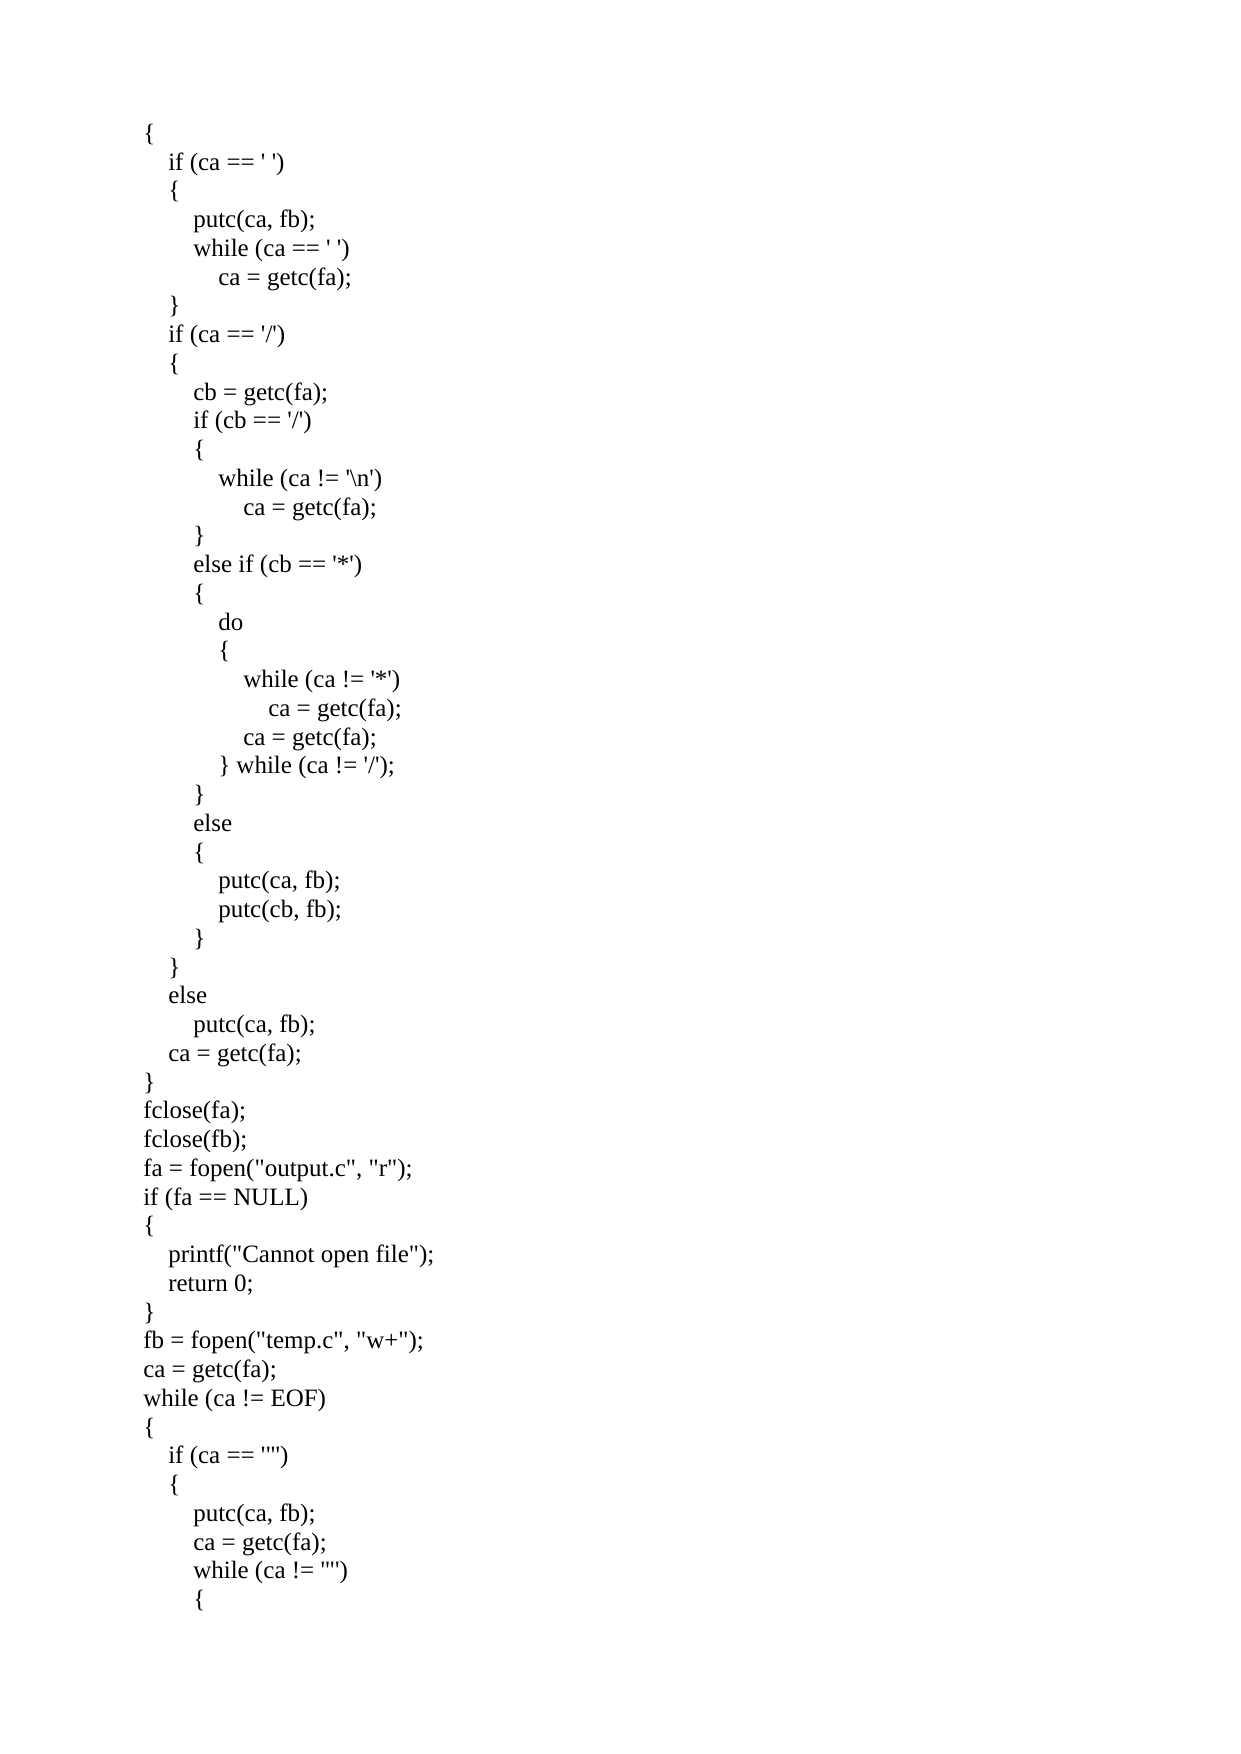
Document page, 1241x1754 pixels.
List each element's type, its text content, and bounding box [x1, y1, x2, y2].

text putc(ca, fb); [118, 1009, 1122, 1038]
text cb = getc(fa); [118, 377, 1122, 406]
text ca = getc(fa); [118, 492, 1122, 521]
text } while (ca != '/'); [118, 751, 1122, 779]
text while (ca != '*') [118, 664, 1122, 693]
text ca = getc(fa); [118, 1527, 1122, 1556]
text { [118, 118, 1122, 147]
text do [118, 607, 1122, 636]
text fb = fopen("temp.c", "w+"); [118, 1326, 1122, 1354]
text } [118, 923, 1122, 952]
text putc(ca, fb); [118, 1498, 1122, 1527]
text if (fa == NULL) [118, 1182, 1122, 1211]
text { [118, 176, 1122, 204]
text ca = getc(fa); [118, 722, 1122, 751]
text return 0; [118, 1268, 1122, 1297]
text ca = getc(fa); [118, 1354, 1122, 1383]
text } [118, 291, 1122, 319]
text if (cb == '/') [118, 406, 1122, 434]
text ca = getc(fa); [118, 1038, 1122, 1067]
text fclose(fb); [118, 1124, 1122, 1153]
text while (ca != '\n') [118, 463, 1122, 492]
text ca = getc(fa); [118, 262, 1122, 291]
text { [118, 1584, 1122, 1613]
text { [118, 1469, 1122, 1498]
text else [118, 981, 1122, 1009]
text } [118, 1067, 1122, 1096]
text printf("Cannot open file"); [118, 1239, 1122, 1268]
text while (ca != EOF) [118, 1383, 1122, 1412]
text fclose(fa); [118, 1096, 1122, 1124]
text ca = getc(fa); [118, 693, 1122, 722]
text { [118, 636, 1122, 664]
text { [118, 1211, 1122, 1239]
text else [118, 808, 1122, 837]
text if (ca == '/') [118, 319, 1122, 348]
text if (ca == '"') [118, 1441, 1122, 1469]
text { [118, 348, 1122, 377]
text putc(ca, fb); [118, 204, 1122, 233]
text else if (cb == '*') [118, 549, 1122, 578]
text } [118, 1297, 1122, 1326]
text while (ca != '"') [118, 1556, 1122, 1584]
text putc(cb, fb); [118, 894, 1122, 923]
text { [118, 578, 1122, 607]
text } [118, 779, 1122, 808]
text if (ca == ' ') [118, 147, 1122, 176]
text fa = fopen("output.c", "r"); [118, 1153, 1122, 1182]
text putc(ca, fb); [118, 866, 1122, 894]
text } [118, 521, 1122, 549]
text { [118, 837, 1122, 866]
text } [118, 952, 1122, 981]
text { [118, 1412, 1122, 1441]
text while (ca == ' ') [118, 233, 1122, 262]
text { [118, 434, 1122, 463]
